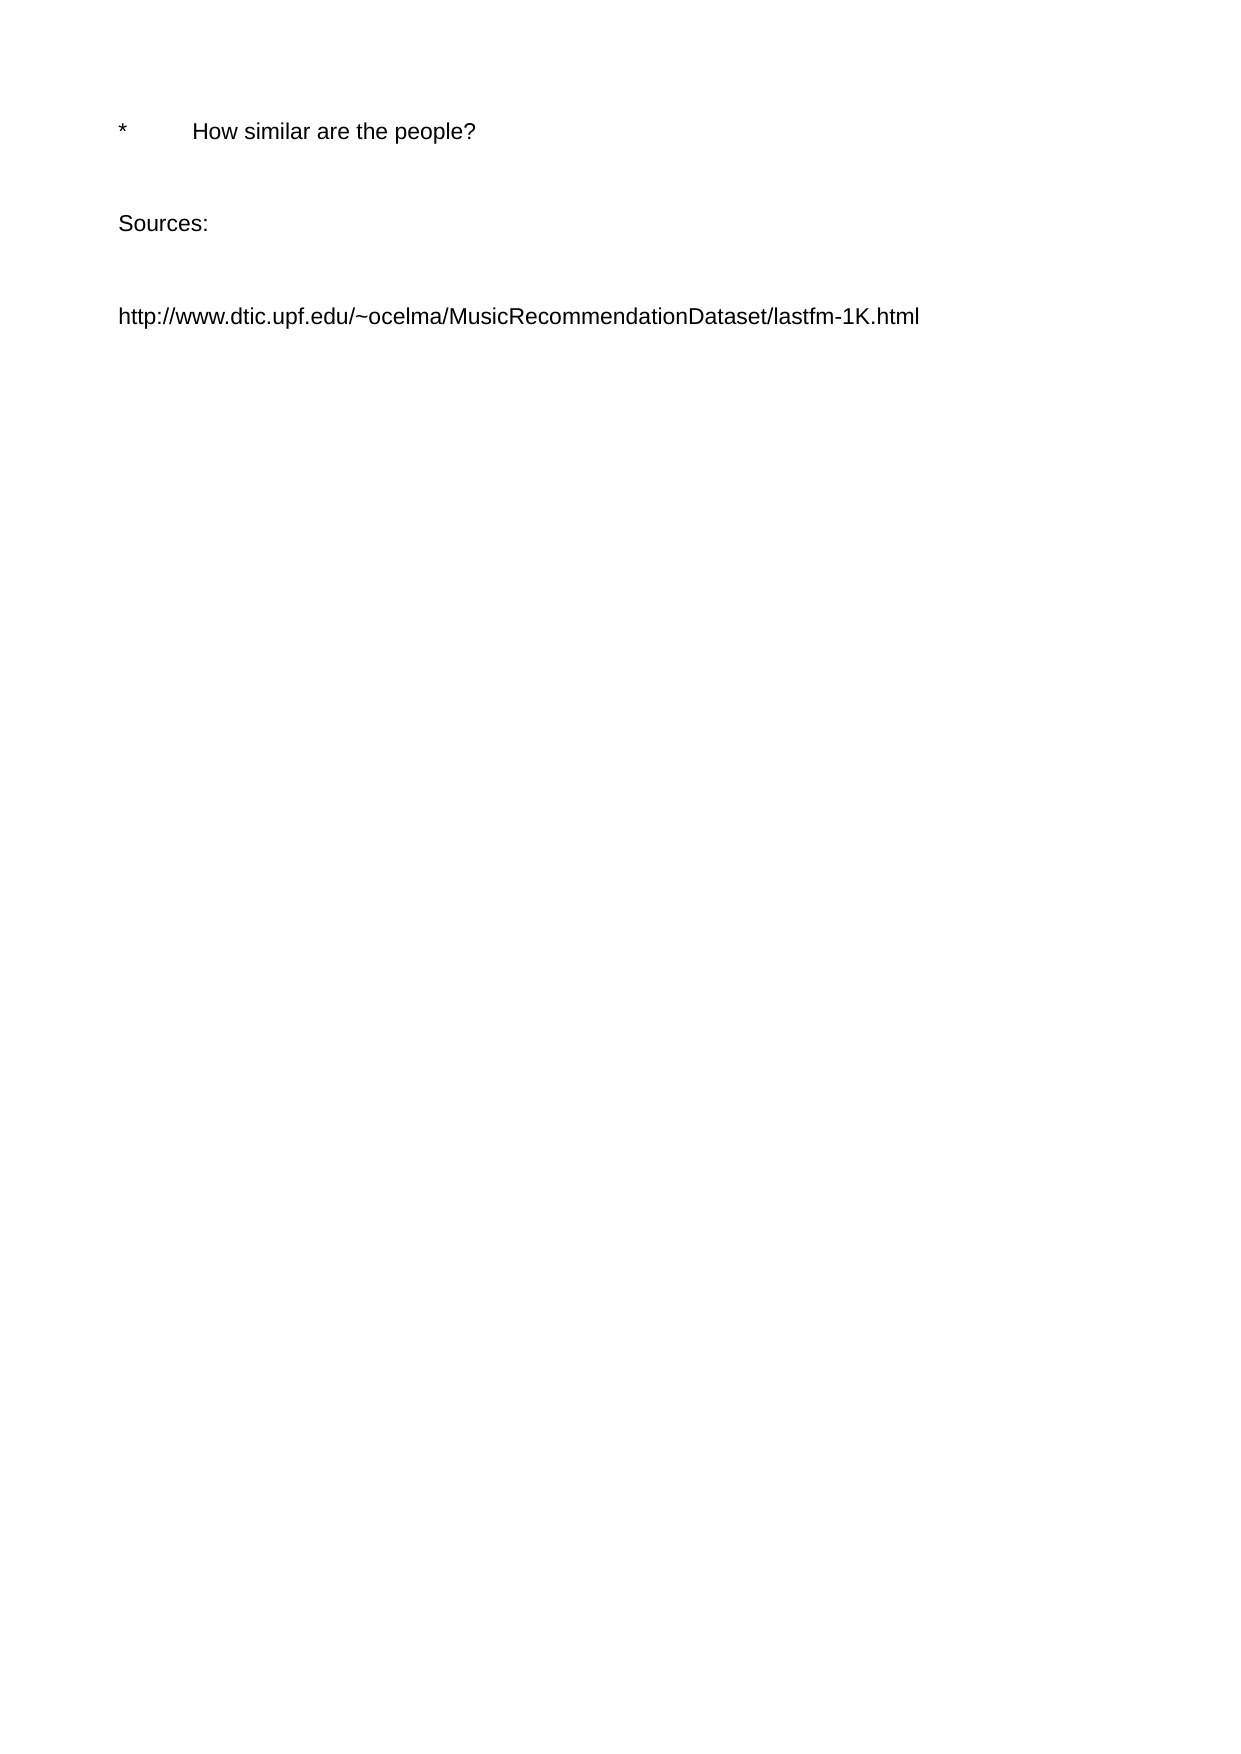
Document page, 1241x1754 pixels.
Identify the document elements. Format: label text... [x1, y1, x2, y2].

text http://www.dtic.upf.edu/~ocelma/MusicRecommendationDataset/lastfm-1K.html [118, 303, 1122, 329]
text * How similar are the people? [118, 118, 1122, 144]
text Sources: [118, 210, 1122, 237]
